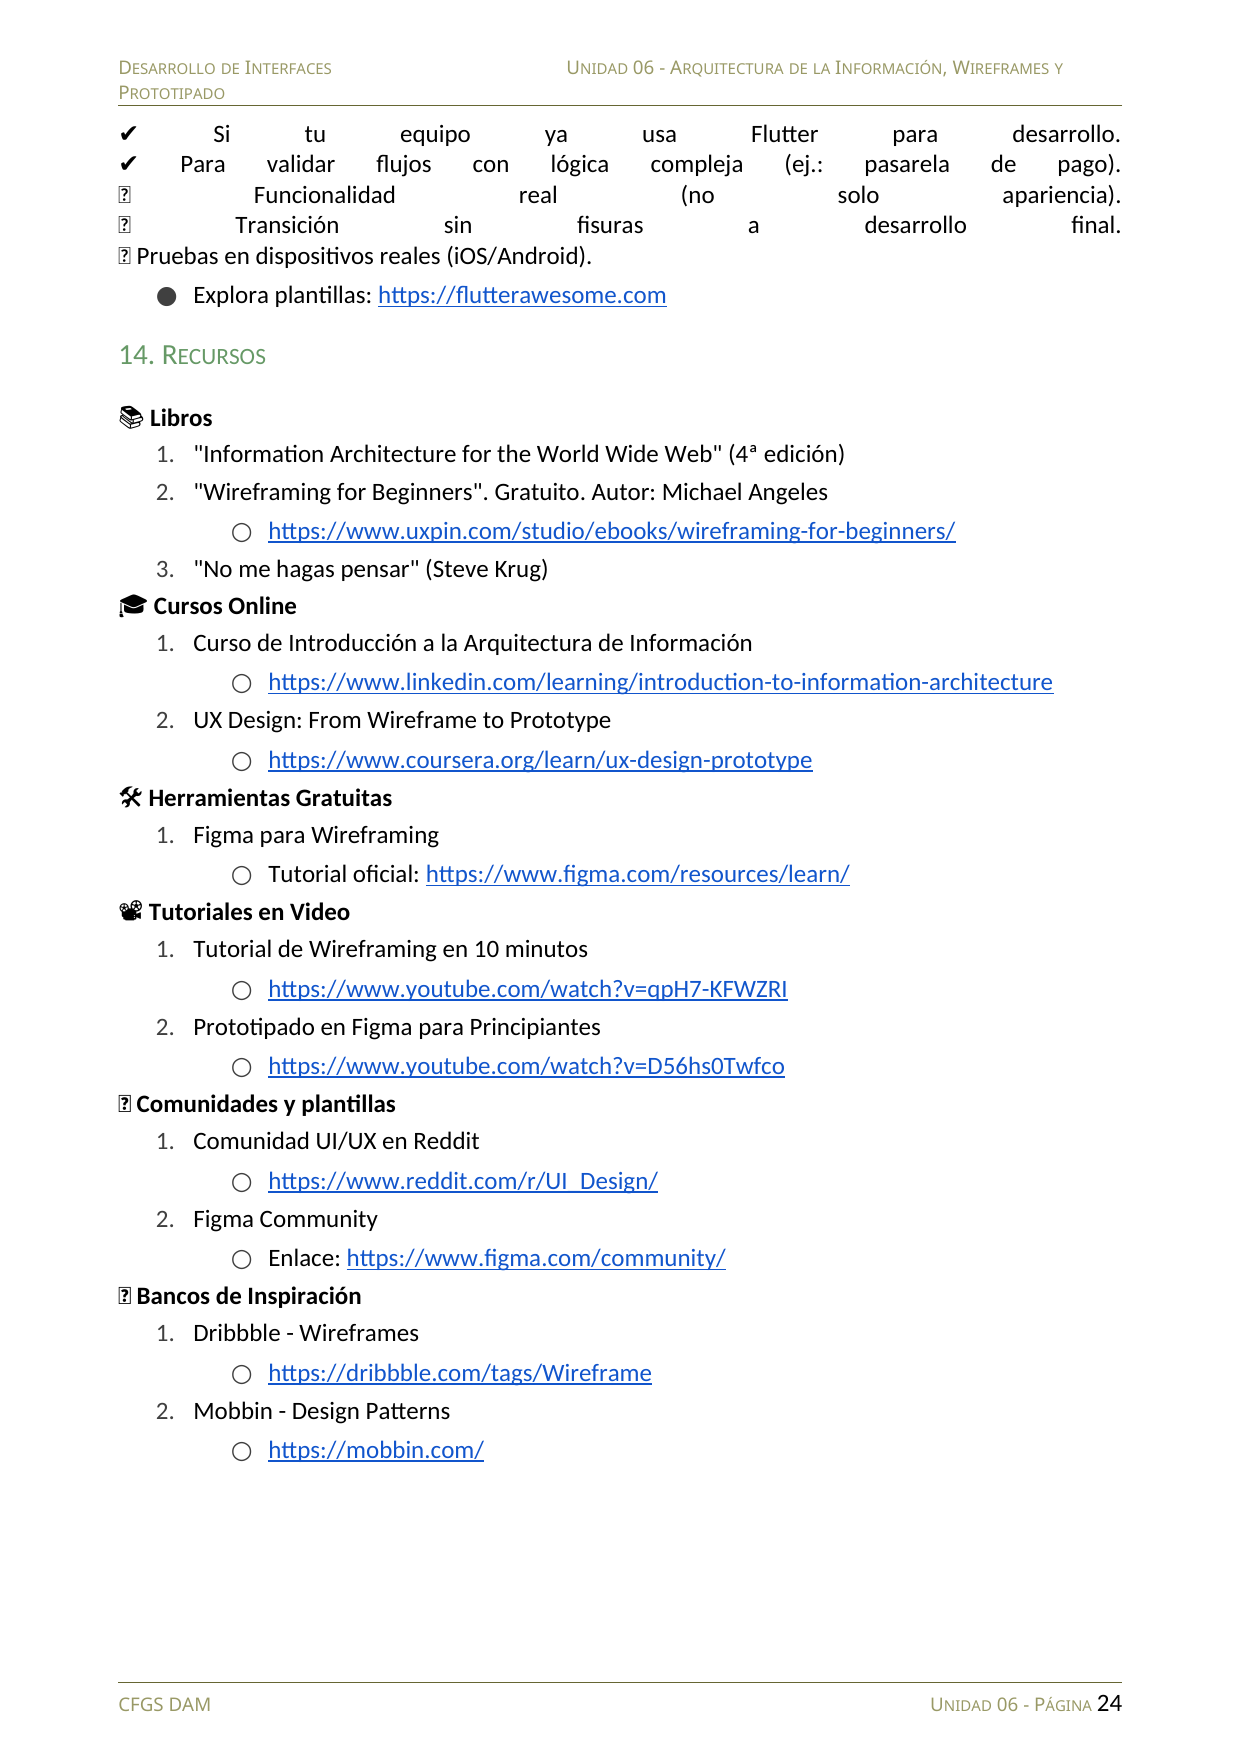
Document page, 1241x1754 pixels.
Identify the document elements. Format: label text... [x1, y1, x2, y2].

text 🎓 Cursos Online [118, 590, 1122, 621]
list https://dribbble.com/tags/Wireframe [231, 1354, 1122, 1388]
list https://www.youtube.com/watch?v=qpH7-KFWZRI [231, 971, 1122, 1004]
list Figma para Wireframing [156, 819, 1122, 849]
subtitle 14. Recursos [118, 336, 1122, 372]
list Tutorial oficial: https://www.figma.com/resources/learn/ [231, 856, 1122, 890]
list UX Design: From Wireframe to Prototype [156, 704, 1122, 735]
list https://www.uxpin.com/studio/ebooks/wireframing-for-beginners/ [231, 513, 1122, 547]
text 📚 Libros [118, 402, 1122, 432]
list Mobbin - Design Patterns [156, 1395, 1122, 1426]
list Dribbble - Wireframes [156, 1317, 1122, 1348]
list Enlace: https://www.figma.com/community/ [231, 1240, 1122, 1274]
list "Information Architecture for the World Wide Web" (4ª edición) [156, 439, 1122, 469]
text ✔️ Si tu equipo ya usa Flutter para desarrollo. ✔️ Para validar flujos con lógica compleja (ej.: pasarela de pago). 🚀 Funcionalidad real (no solo apariencia). 🔄 Transición sin fisuras a desarrollo final. 📱 Pruebas en dispositivos reales (iOS/Android). [118, 118, 1122, 271]
list https://www.coursera.org/learn/ux-design-prototype [231, 742, 1122, 776]
list https://www.linkedin.com/learning/introduction-to-information-architecture [231, 664, 1122, 698]
list "No me hagas pensar" (Steve Krug) [156, 553, 1122, 584]
list https://mobbin.com/ [231, 1432, 1122, 1466]
list https://www.reddit.com/r/UI_Design/ [231, 1162, 1122, 1197]
text 📽 Tutoriales en Video [118, 897, 1122, 927]
list Comunidad UI/UX en Reddit [156, 1126, 1122, 1156]
list Tutorial de Wireframing en 10 minutos [156, 933, 1122, 964]
text 📌 Comunidades y plantillas [118, 1088, 1122, 1119]
list Explora plantillas: https://flutterawesome.com [156, 277, 1122, 311]
text 🛠 Herramientas Gratuitas [118, 782, 1122, 813]
list "Wireframing for Beginners". Gratuito. Autor: Michael Angeles [156, 476, 1122, 506]
text 🎨 Bancos de Inspiración [118, 1281, 1122, 1311]
list https://www.youtube.com/watch?v=D56hs0Twfco [231, 1048, 1122, 1082]
list Prototipado en Figma para Principiantes [156, 1011, 1122, 1042]
list Figma Community [156, 1203, 1122, 1233]
list Curso de Introducción a la Arquitectura de Información [156, 627, 1122, 658]
